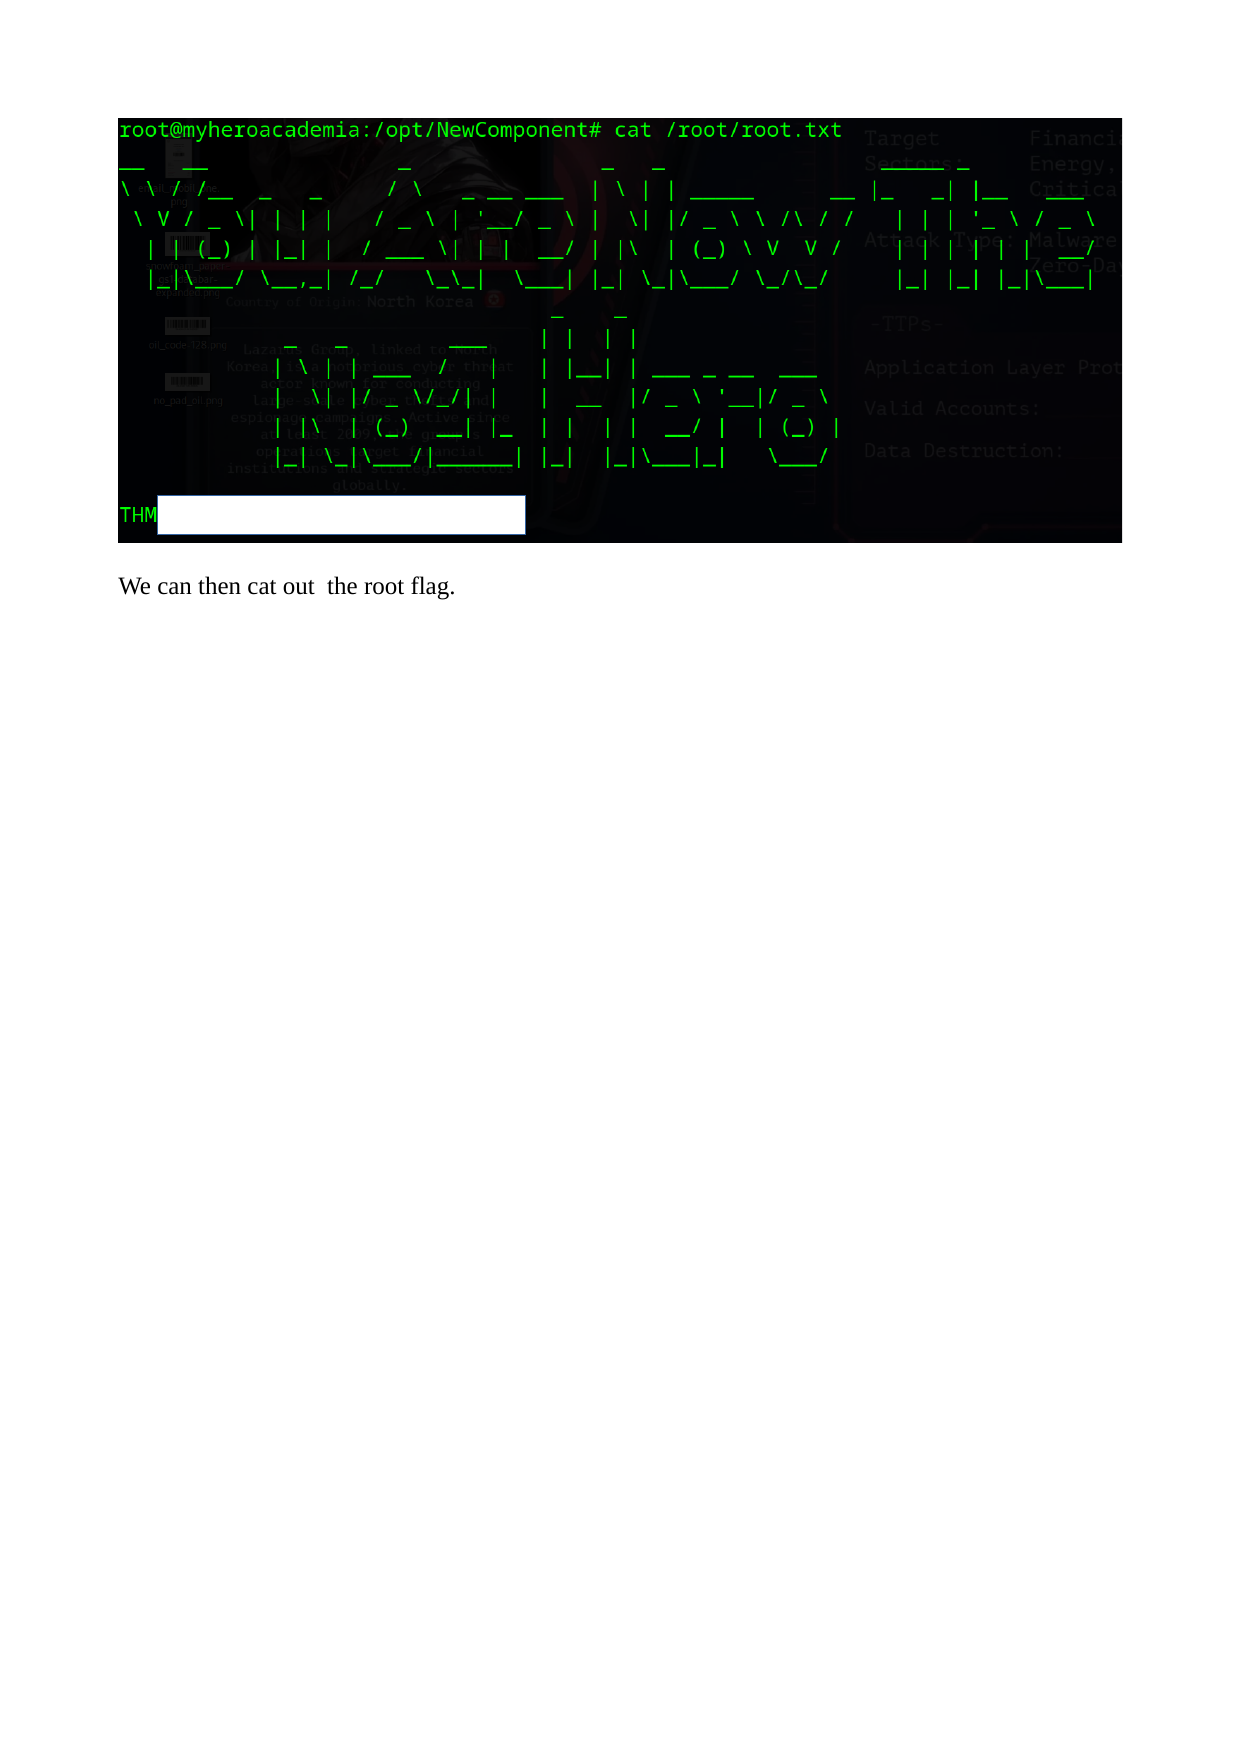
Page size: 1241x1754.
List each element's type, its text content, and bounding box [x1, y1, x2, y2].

text We can then cat out the root flag. [118, 571, 1122, 600]
picture [118, 118, 1123, 543]
